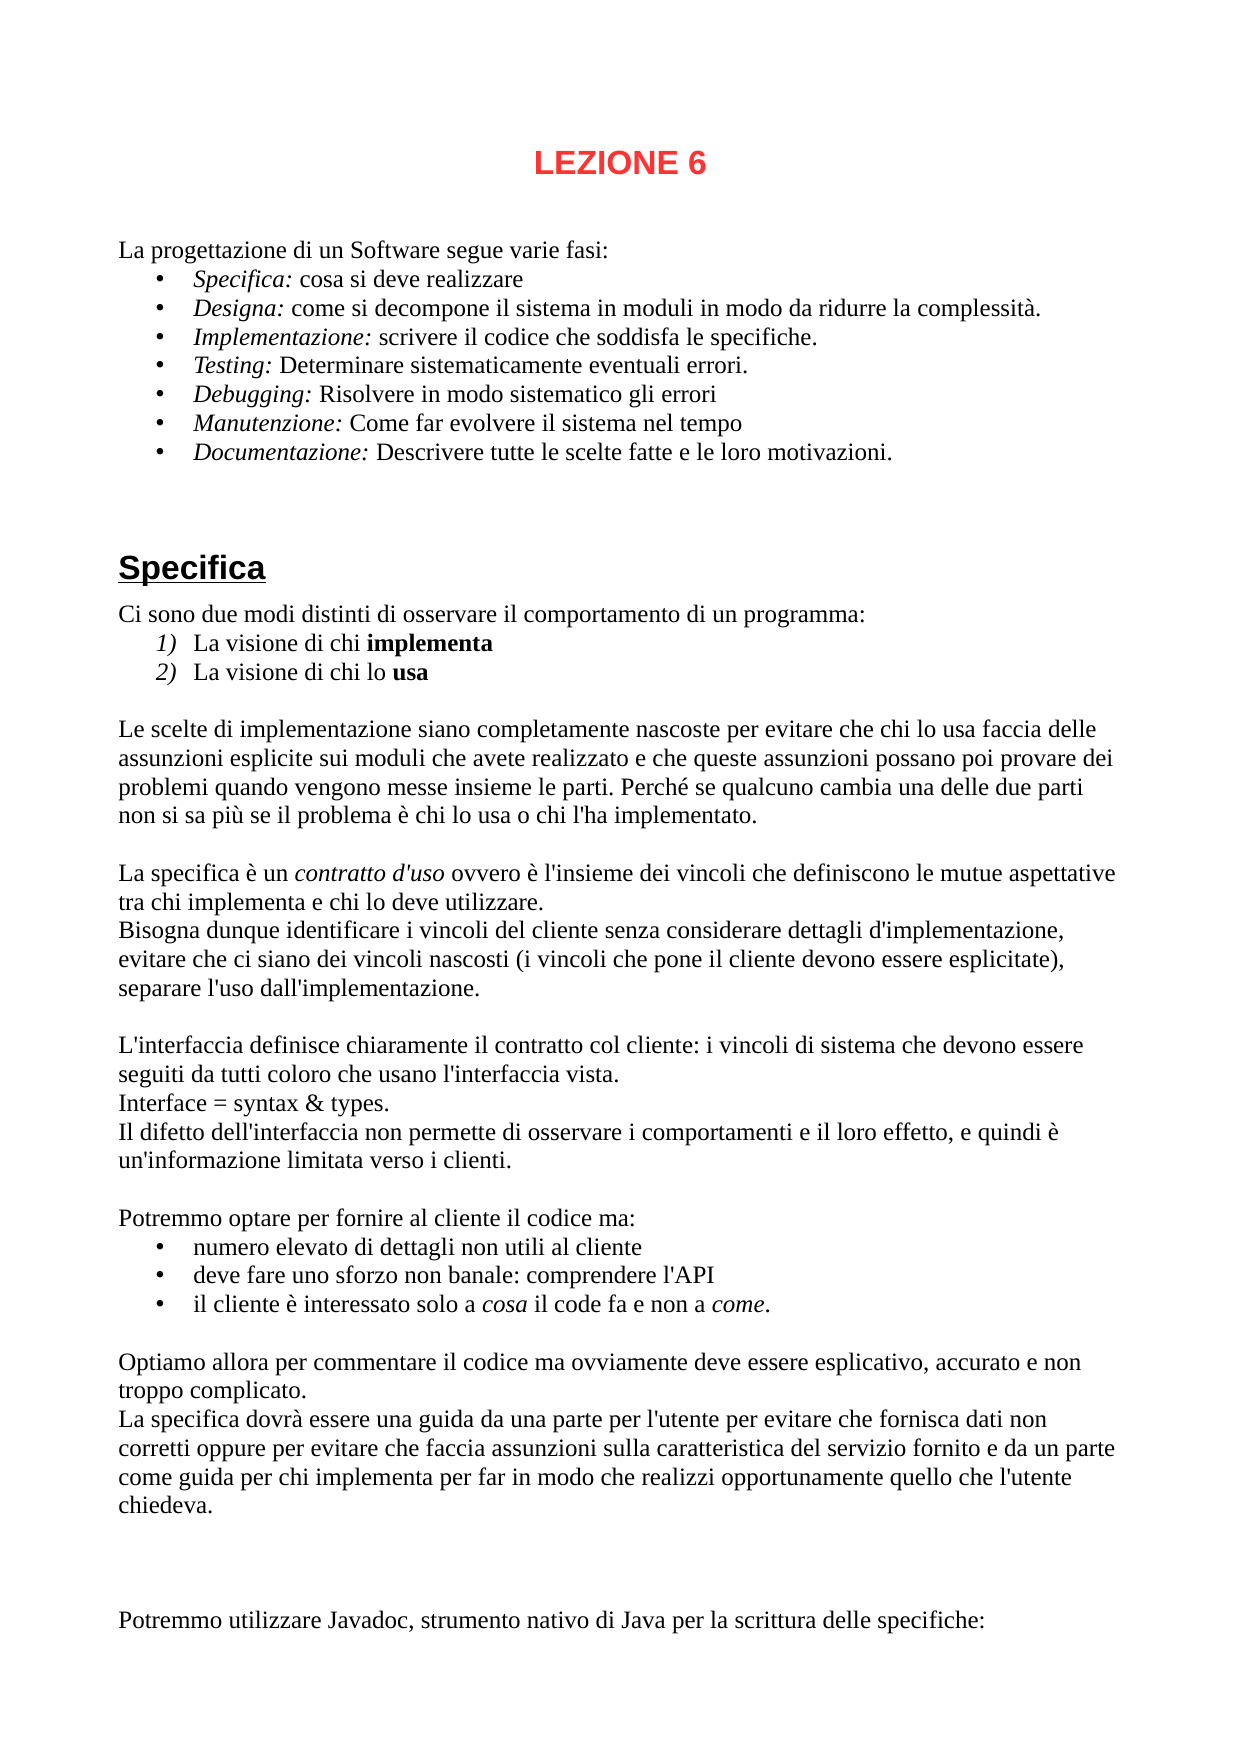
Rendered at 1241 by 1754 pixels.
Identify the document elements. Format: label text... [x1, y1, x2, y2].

list deve fare uno sforzo non banale: comprendere l'API [156, 1260, 1122, 1289]
list La visione di chi lo usa [156, 657, 1122, 685]
text Le scelte di implementazione siano completamente nascoste per evitare che chi lo usa faccia delle assunzioni esplicite sui moduli che avete realizzato e che queste assunzioni possano poi provare dei problemi quando vengono messe insieme le parti. Perché se qualcuno cambia una delle due parti non si sa più se il problema è chi lo usa o chi l'ha implementato. [118, 714, 1122, 829]
text Optiamo allora per commentare il codice ma ovviamente deve essere esplicativo, accurato e non troppo complicato. [118, 1347, 1122, 1404]
list il cliente è interessato solo a cosa il code fa e non a come. [156, 1289, 1122, 1318]
text Ci sono due modi distinti di osservare il comportamento di un programma: [118, 599, 1122, 628]
list Implementazione: scrivere il codice che soddisfa le specifiche. [156, 322, 1122, 351]
subtitle LEZIONE 6 [118, 143, 1122, 182]
list Manutenzione: Come far evolvere il sistema nel tempo [156, 408, 1122, 437]
list La visione di chi implementa [156, 628, 1122, 657]
text La progettazione di un Software segue varie fasi: [118, 236, 1122, 264]
list Documentazione: Descrivere tutte le scelte fatte e le loro motivazioni. [156, 437, 1122, 466]
list Debugging: Risolvere in modo sistematico gli errori [156, 379, 1122, 408]
text Interface = syntax & types. [118, 1088, 1122, 1117]
subtitle Specifica [118, 548, 1122, 587]
text Potremmo utilizzare Javadoc, strumento nativo di Java per la scrittura delle specifiche: [118, 1605, 1122, 1634]
text L'interfaccia definisce chiaramente il contratto col cliente: i vincoli di sistema che devono essere seguiti da tutti coloro che usano l'interfaccia vista. [118, 1030, 1122, 1088]
list numero elevato di dettagli non utili al cliente [156, 1232, 1122, 1260]
text La specifica dovrà essere una guida da una parte per l'utente per evitare che fornisca dati non corretti oppure per evitare che faccia assunzioni sulla caratteristica del servizio fornito e da un parte come guida per chi implementa per far in modo che realizzi opportunamente quello che l'utente chiedeva. [118, 1404, 1122, 1519]
list Specifica: cosa si deve realizzare [156, 264, 1122, 293]
list Testing: Determinare sistematicamente eventuali errori. [156, 351, 1122, 379]
text Potremmo optare per fornire al cliente il codice ma: [118, 1203, 1122, 1232]
text La specifica è un contratto d'uso ovvero è l'insieme dei vincoli che definiscono le mutue aspettative tra chi implementa e chi lo deve utilizzare. [118, 858, 1122, 915]
text Il difetto dell'interfaccia non permette di osservare i comportamenti e il loro effetto, e quindi è un'informazione limitata verso i clienti. [118, 1117, 1122, 1174]
text Bisogna dunque identificare i vincoli del cliente senza considerare dettagli d'implementazione, evitare che ci siano dei vincoli nascosti (i vincoli che pone il cliente devono essere esplicitate), separare l'uso dall'implementazione. [118, 915, 1122, 1002]
list Designa: come si decompone il sistema in moduli in modo da ridurre la complessità. [156, 293, 1122, 322]
